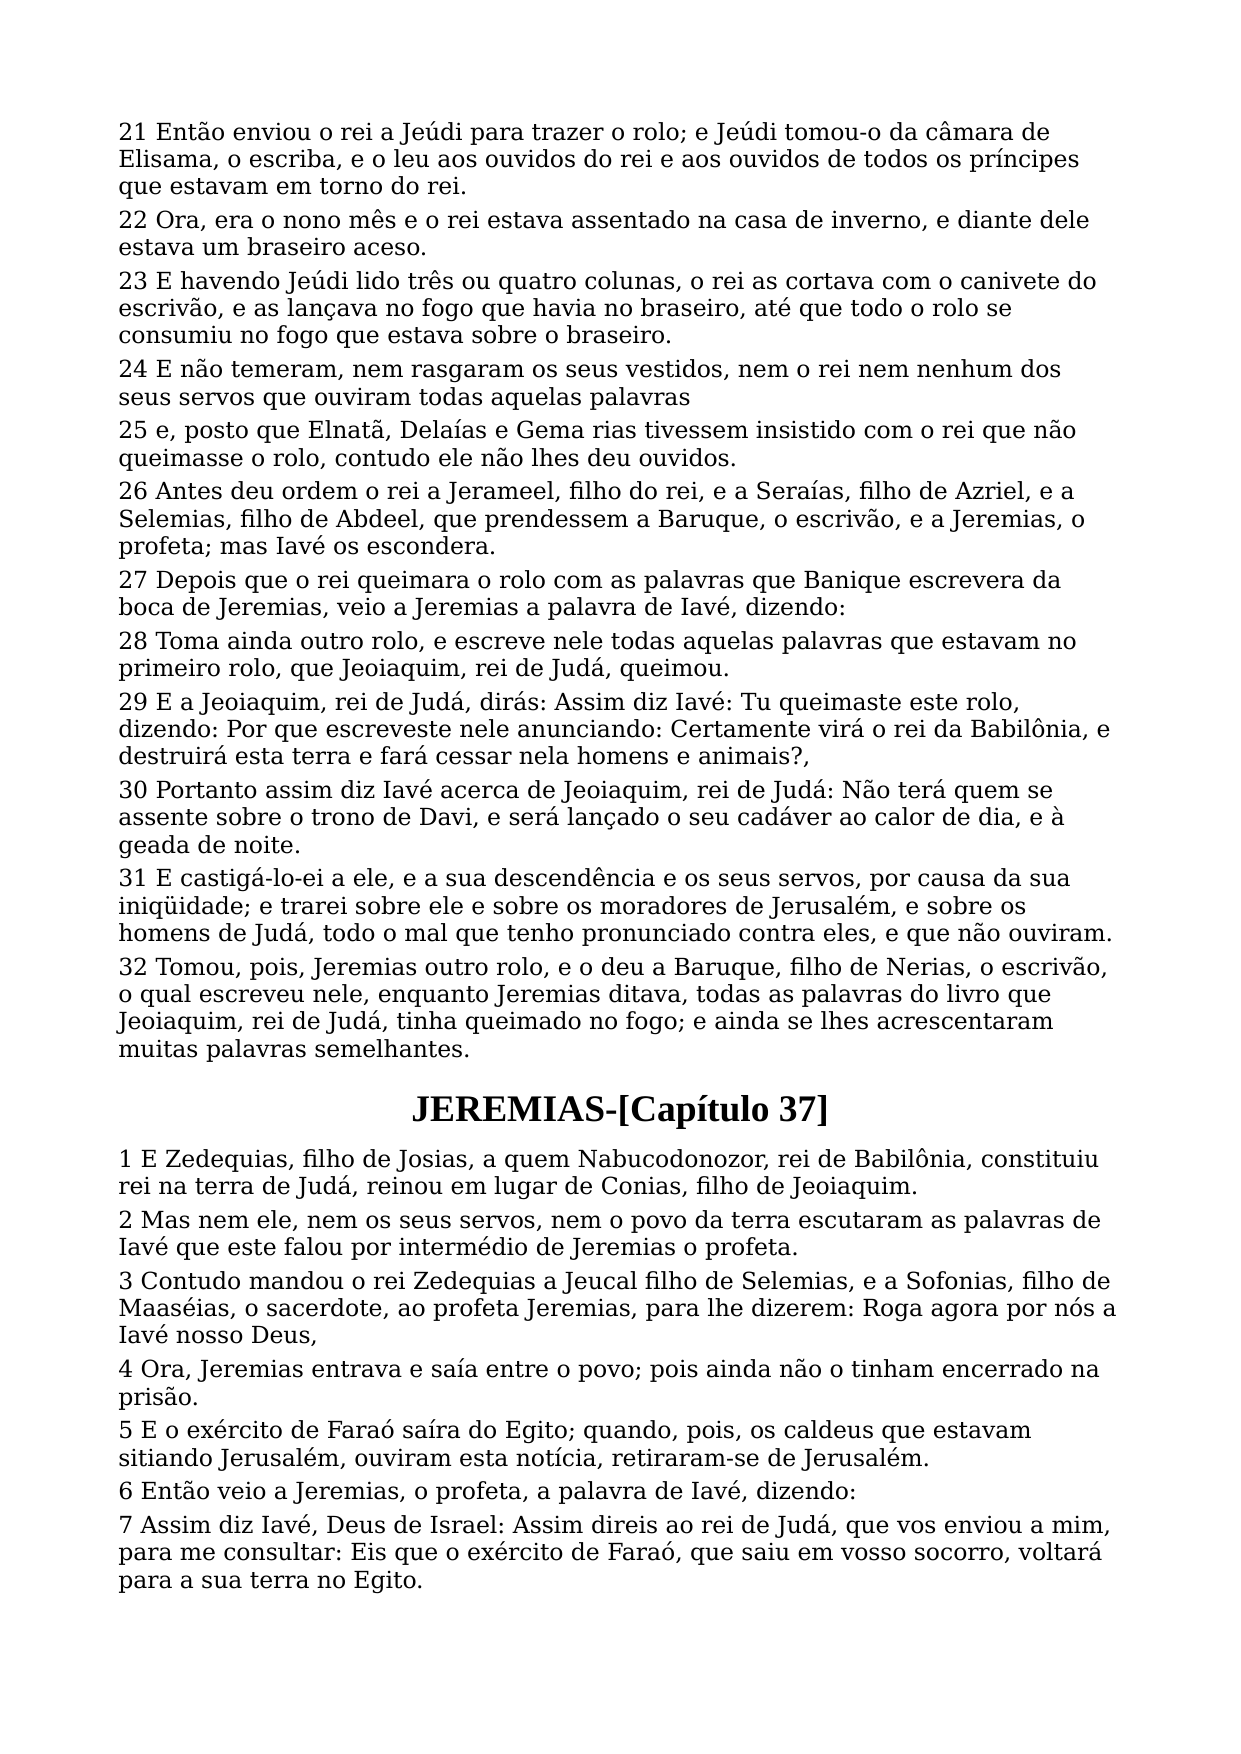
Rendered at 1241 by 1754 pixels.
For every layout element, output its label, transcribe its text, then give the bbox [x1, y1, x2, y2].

text 31 E castigá-lo-ei a ele, e a sua descendência e os seus servos, por causa da sua iniqüidade; e trarei sobre ele e sobre os moradores de Jerusalém, e sobre os homens de Judá, todo o mal que tenho pronunciado contra eles, e que não ouviram. [118, 865, 1122, 947]
text 25 e, posto que Elnatã, Delaías e Gema rias tivessem insistido com o rei que não queimasse o rolo, contudo ele não lhes deu ouvidos. [118, 417, 1122, 471]
text 5 E o exército de Faraó saíra do Egito; quando, pois, os caldeus que estavam sitiando Jerusalém, ouviram esta notícia, retiraram-se de Jerusalém. [118, 1417, 1122, 1471]
text 32 Tomou, pois, Jeremias outro rolo, e o deu a Baruque, filho de Nerias, o escrivão, o qual escreveu nele, enquanto Jeremias ditava, todas as palavras do livro que Jeoiaquim, rei de Judá, tinha queimado no fogo; e ainda se lhes acrescentaram muitas palavras semelhantes. [118, 953, 1122, 1062]
text 4 Ora, Jeremias entrava e saía entre o povo; pois ainda não o tinham encerrado na prisão. [118, 1356, 1122, 1410]
text 6 Então veio a Jeremias, o profeta, a palavra de Iavé, dizendo: [118, 1478, 1122, 1505]
text 24 E não temeram, nem rasgaram os seus vestidos, nem o rei nem nenhum dos seus servos que ouviram todas aquelas palavras [118, 356, 1122, 410]
subtitle JEREMIAS-[Capítulo 37] [118, 1087, 1122, 1130]
text 27 Depois que o rei queimara o rolo com as palavras que Banique escrevera da boca de Jeremias, veio a Jeremias a palavra de Iavé, dizendo: [118, 566, 1122, 621]
text 3 Contudo mandou o rei Zedequias a Jeucal filho de Selemias, e a Sofonias, filho de Maaséias, o sacerdote, ao profeta Jeremias, para lhe dizerem: Roga agora por nós a Iavé nosso Deus, [118, 1267, 1122, 1349]
text 21 Então enviou o rei a Jeúdi para trazer o rolo; e Jeúdi tomou-o da câmara de Elisama, o escriba, e o leu aos ouvidos do rei e aos ouvidos de todos os príncipes que estavam em torno do rei. [118, 118, 1122, 200]
text 7 Assim diz Iavé, Deus de Israel: Assim direis ao rei de Judá, que vos enviou a mim, para me consultar: Eis que o exército de Faraó, que saiu em vosso socorro, voltará para a sua terra no Egito. [118, 1512, 1122, 1593]
text 26 Antes deu ordem o rei a Jerameel, filho do rei, e a Seraías, filho de Azriel, e a Selemias, filho de Abdeel, que prendessem a Baruque, o escrivão, e a Jeremias, o profeta; mas Iavé os escondera. [118, 478, 1122, 560]
text 2 Mas nem ele, nem os seus servos, nem o povo da terra escutaram as palavras de Iavé que este falou por intermédio de Jeremias o profeta. [118, 1206, 1122, 1261]
text 1 E Zedequias, filho de Josias, a quem Nabucodonozor, rei de Babilônia, constituiu rei na terra de Judá, reinou em lugar de Conias, filho de Jeoiaquim. [118, 1145, 1122, 1200]
text 30 Portanto assim diz Iavé acerca de Jeoiaquim, rei de Judá: Não terá quem se assente sobre o trono de Davi, e será lançado o seu cadáver ao calor de dia, e à geada de noite. [118, 777, 1122, 858]
text 29 E a Jeoiaquim, rei de Judá, dirás: Assim diz Iavé: Tu queimaste este rolo, dizendo: Por que escreveste nele anunciando: Certamente virá o rei da Babilônia, e destruirá esta terra e fará cessar nela homens e animais?, [118, 688, 1122, 770]
text 22 Ora, era o nono mês e o rei estava assentado na casa de inverno, e diante dele estava um braseiro aceso. [118, 206, 1122, 261]
text 23 E havendo Jeúdi lido três ou quatro colunas, o rei as cortava com o canivete do escrivão, e as lançava no fogo que havia no braseiro, até que todo o rolo se consumiu no fogo que estava sobre o braseiro. [118, 267, 1122, 349]
text 28 Toma ainda outro rolo, e escreve nele todas aquelas palavras que estavam no primeiro rolo, que Jeoiaquim, rei de Judá, queimou. [118, 627, 1122, 682]
